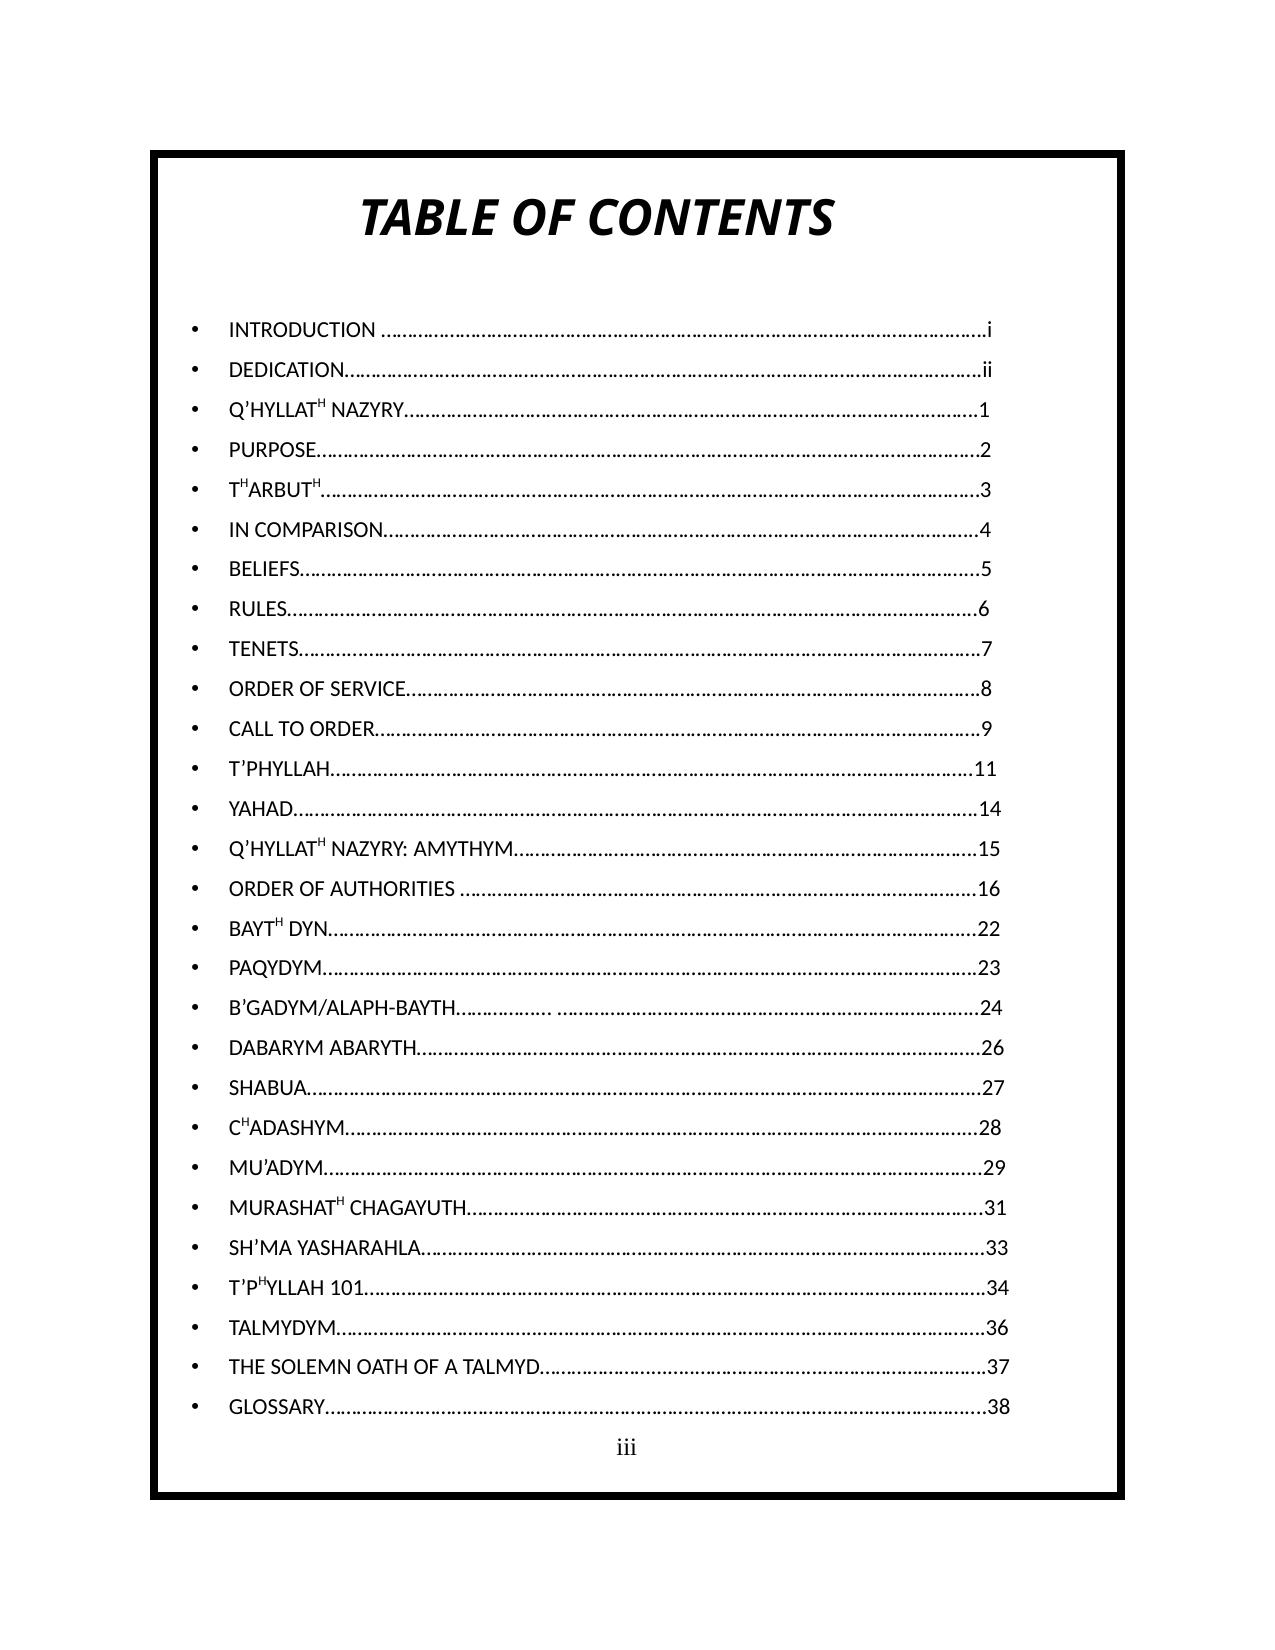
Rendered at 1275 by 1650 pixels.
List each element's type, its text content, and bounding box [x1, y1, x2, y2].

list RULES…………………………………………………………………………………………………………………..6 [191, 594, 1093, 622]
list T’PHYLLAH 101……………………………………………………………………………………………………….34 [191, 1273, 1093, 1301]
list B’GADYM/ALAPH-BAYTH……………... ……………………………………………………………………..24 [191, 993, 1093, 1021]
list DABARYM ABARYTH……………………………………………………………………………………………..26 [191, 1033, 1093, 1061]
list Q’HYLLATH NAZYRY……………………………………………………………………………………………….1 [191, 395, 1093, 423]
list CHADASHYM………………………………………………………………………………………………………...28 [191, 1113, 1093, 1141]
list YAHAD………………………………………………………………………………………………………………….14 [191, 794, 1093, 822]
list TENETS………...…………………………………………………………………………………..………………….7 [191, 634, 1093, 662]
list ORDER OF SERVICE……………………………………………………………………………………………….8 [191, 674, 1093, 702]
list CALL TO ORDER…………………………………………………………………………………………………….9 [191, 714, 1093, 742]
list THARBUTH……………………………………………………………………………………………..………………3 [191, 475, 1093, 503]
list PAQYDYM……………………………………………………………………………….……..…………………….23 [191, 953, 1093, 982]
list BAYTH DYN…………………………………………………………………………………………………………...22 [191, 914, 1093, 942]
list ORDER OF AUTHORITIES ……………………………………………………………………………………..16 [191, 874, 1093, 902]
list SHABUA………………………………………………………………………………………………………………..27 [191, 1073, 1093, 1101]
list GLOSSARY……………………………………………………………..…………..………………………………....38 [191, 1392, 1093, 1420]
list MURASHATH CHAGAYUTH……………………………………………………………………………………..31 [191, 1193, 1093, 1221]
list THE SOLEMN OATH OF A TALMYD…………………...…..…………………...………………………….37 [191, 1352, 1093, 1381]
list BELIEFS………………………………………………………………………………………………………………...5 [191, 554, 1093, 583]
list T’PHYLLAH…………………………………………………………………………………………………………..11 [191, 754, 1093, 782]
list PURPOSE………………………………………………………………………………………………………………2 [191, 435, 1093, 463]
list IN COMPARISON…………………………………………………………………………………………………..4 [191, 515, 1093, 543]
list SH’MA YASHARAHLA……………………………………………………………………………………………..33 [191, 1233, 1093, 1261]
list MU’ADYM……………………………………………………………………………………………………………..29 [191, 1153, 1093, 1181]
list DEDICATION………………………………………………………………………………………………………….ii [191, 355, 1093, 383]
text iii [229, 1432, 1093, 1461]
list TALMYDYM………………………………..………………………………………………………………………….36 [191, 1313, 1093, 1341]
list INTRODUCTION …………………………………………………………………………………………………….i [191, 315, 1093, 343]
text TABLE OF CONTENTS [158, 182, 1112, 250]
list Q’HYLLATH NAZYRY: AMYTHYM…………………………………………………………………………….15 [191, 834, 1093, 862]
